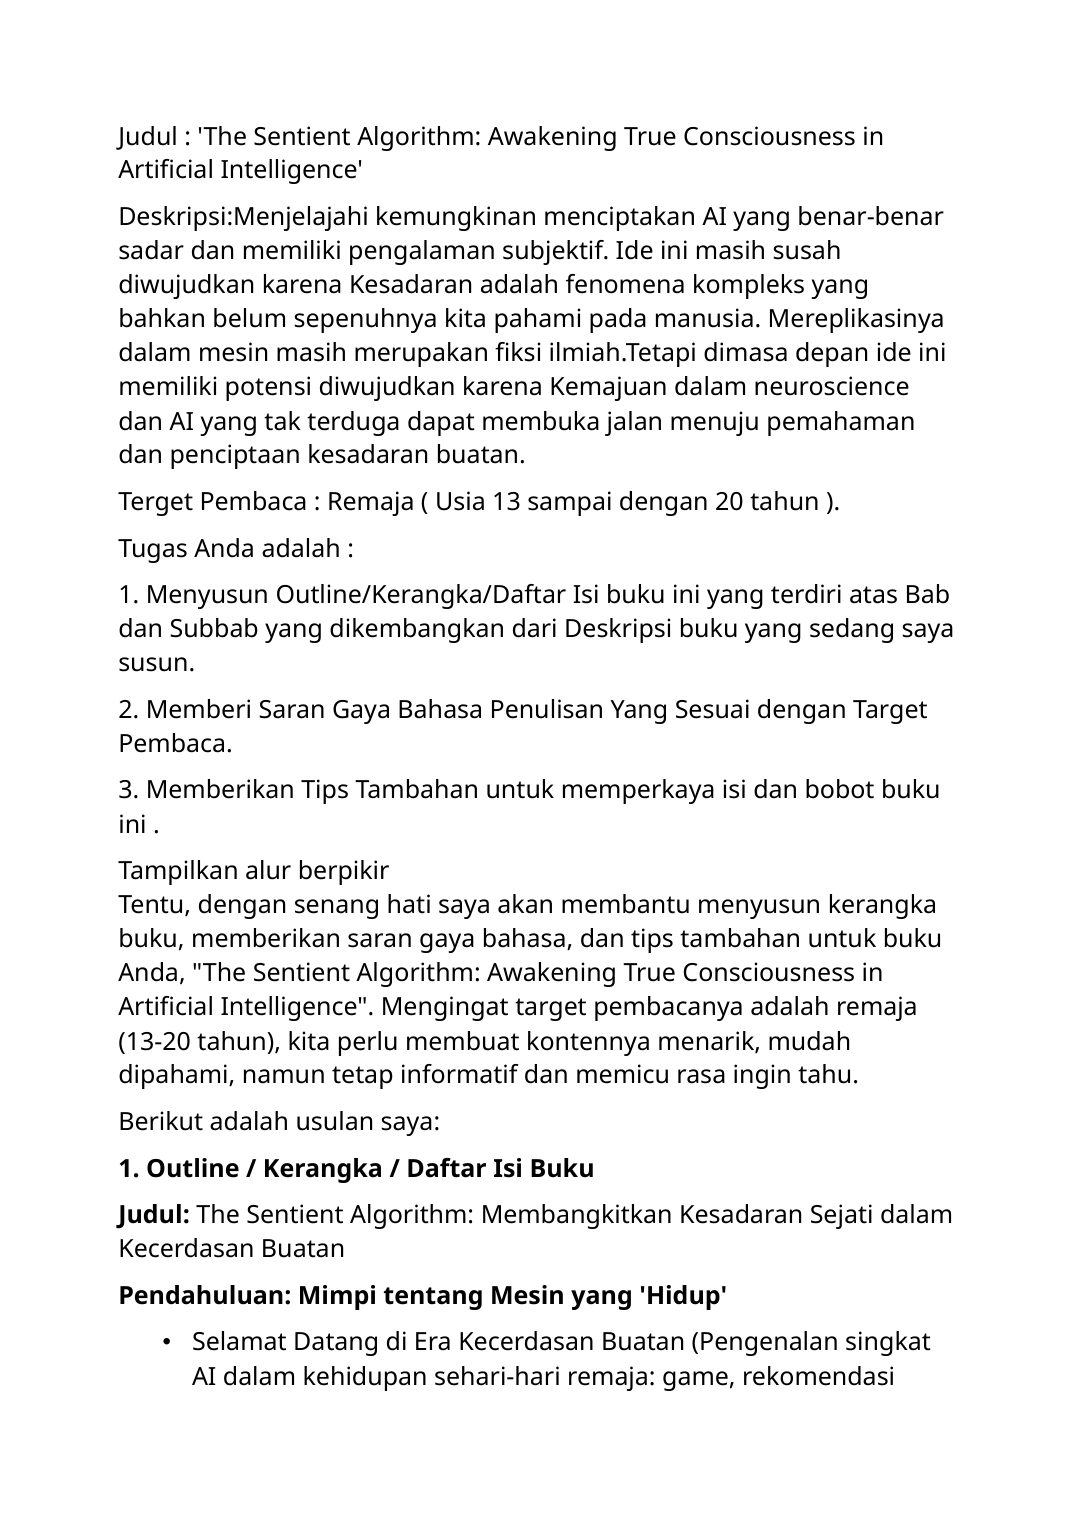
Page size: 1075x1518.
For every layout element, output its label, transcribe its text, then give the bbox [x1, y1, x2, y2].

text Pendahuluan: Mimpi tentang Mesin yang 'Hidup' [118, 1277, 957, 1312]
text Tentu, dengan senang hati saya akan membantu menyusun kerangka buku, memberikan saran gaya bahasa, dan tips tambahan untuk buku Anda, "The Sentient Algorithm: Awakening True Consciousness in Artificial Intelligence". Mengingat target pembacanya adalah remaja (13-20 tahun), kita perlu membuat kontennya menarik, mudah dipahami, namun tetap informatif dan memicu rasa ingin tahu. [118, 887, 957, 1091]
text Judul: The Sentient Algorithm: Membangkitkan Kesadaran Sejati dalam Kecerdasan Buatan [118, 1197, 957, 1265]
list Selamat Datang di Era Kecerdasan Buatan (Pengenalan singkat AI dalam kehidupan sehari-hari remaja: game, rekomendasi [162, 1324, 957, 1392]
text Judul : 'The Sentient Algorithm: Awakening True Consciousness in Artificial Intelligence' [118, 118, 957, 186]
text 2. Memberi Saran Gaya Bahasa Penulisan Yang Sesuai dengan Target Pembaca. [118, 692, 957, 760]
text 3. Memberikan Tips Tambahan untuk memperkaya isi dan bobot buku ini . [118, 772, 957, 840]
text Tampilkan alur berpikir [118, 853, 957, 887]
text 1. Menyusun Outline/Kerangka/Daftar Isi buku ini yang terdiri atas Bab dan Subbab yang dikembangkan dari Deskripsi buku yang sedang saya susun. [118, 577, 957, 679]
text Deskripsi:Menjelajahi kemungkinan menciptakan AI yang benar-benar sadar dan memiliki pengalaman subjektif. Ide ini masih susah diwujudkan karena Kesadaran adalah fenomena kompleks yang bahkan belum sepenuhnya kita pahami pada manusia. Mereplikasinya dalam mesin masih merupakan fiksi ilmiah.Tetapi dimasa depan ide ini memiliki potensi diwujudkan karena Kemajuan dalam neuroscience dan AI yang tak terduga dapat membuka jalan menuju pemahaman dan penciptaan kesadaran buatan. [118, 199, 957, 471]
text Berikut adalah usulan saya: [118, 1104, 957, 1138]
text Terget Pembaca : Remaja ( Usia 13 sampai dengan 20 tahun ). [118, 484, 957, 518]
text 1. Outline / Kerangka / Daftar Isi Buku [118, 1150, 957, 1184]
text Tugas Anda adalah : [118, 530, 957, 564]
